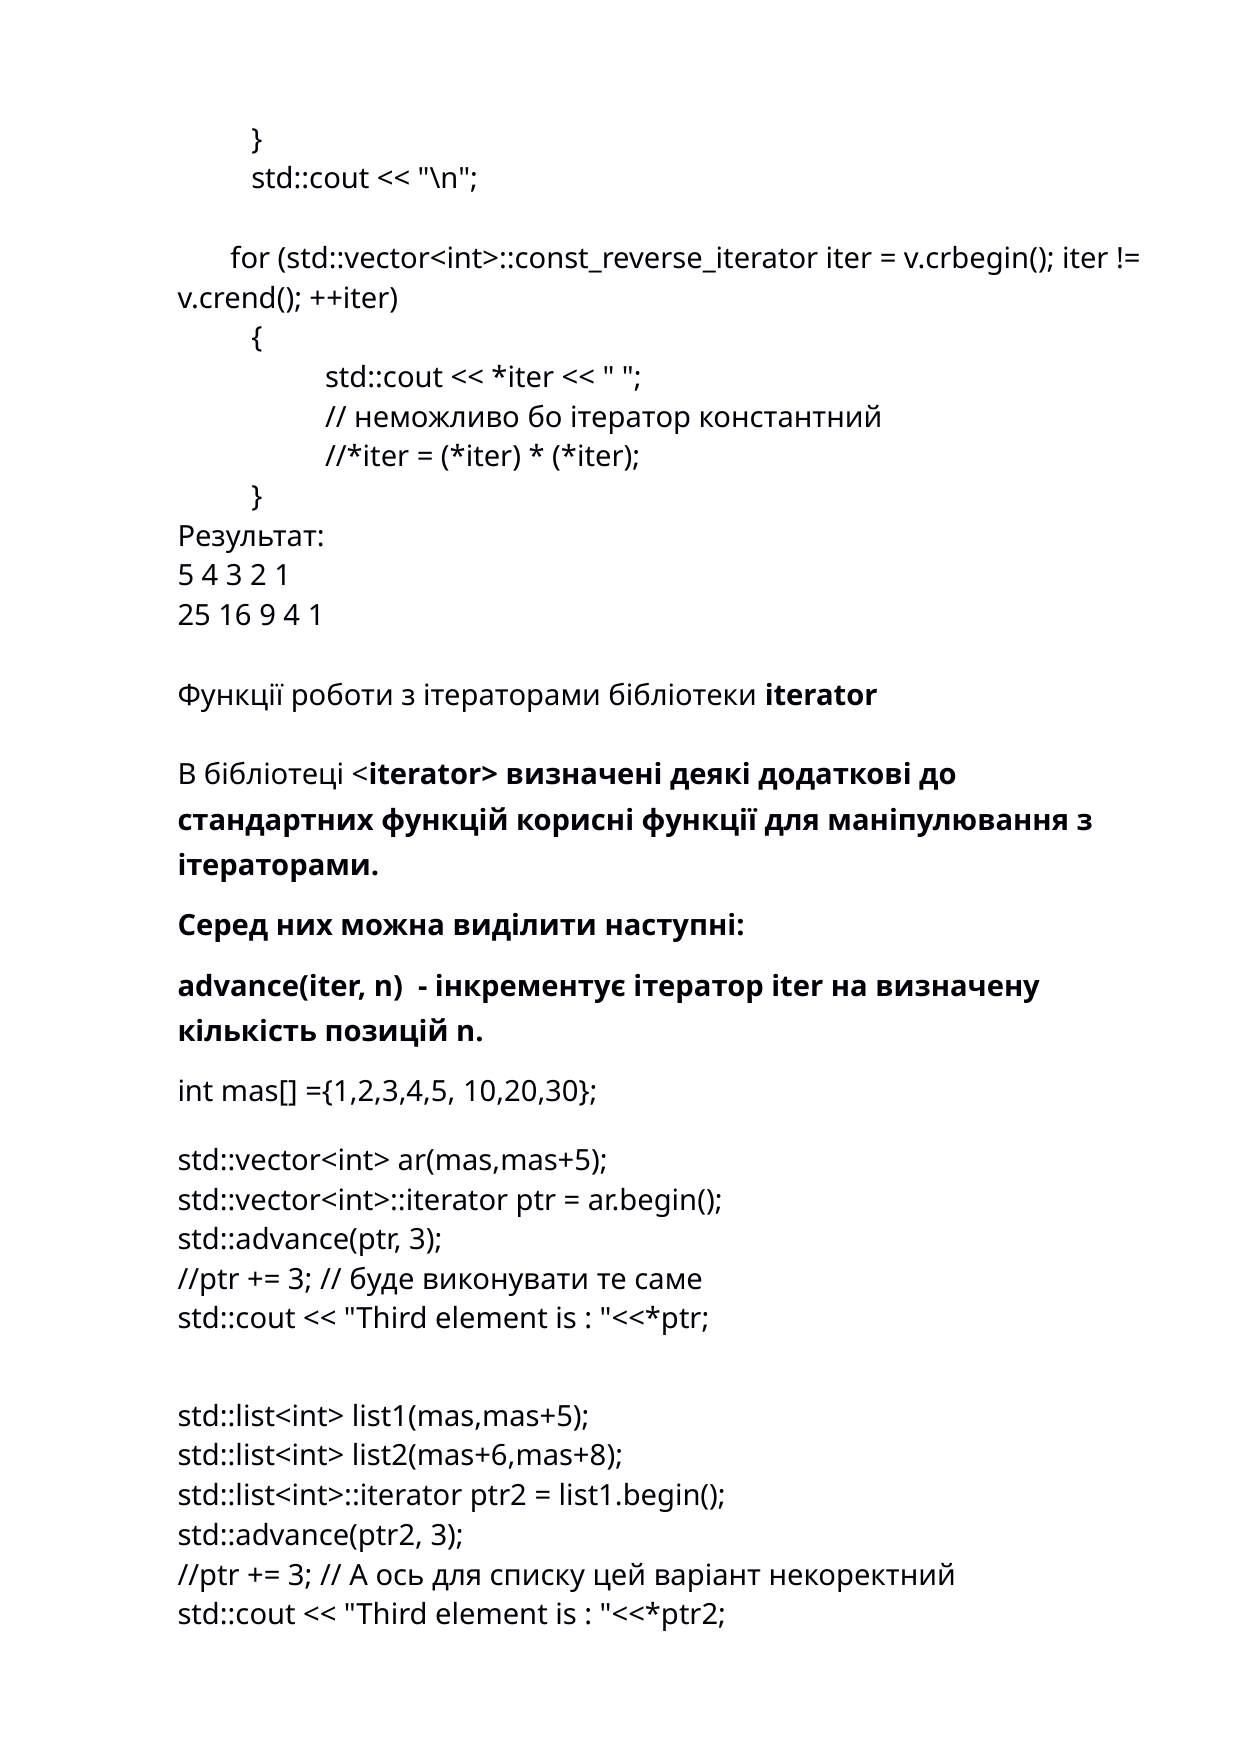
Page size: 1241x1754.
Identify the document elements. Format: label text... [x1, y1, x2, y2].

text std::cout << *iter << " "; [177, 356, 1152, 396]
text std::list<int> list1(mas,mas+5); [177, 1395, 1152, 1435]
text std::cout << "\n"; [177, 158, 1152, 197]
text std::advance(ptr2, 3); [177, 1514, 1152, 1554]
text advance(iter, n) - інкрементує ітератор iter на визначену кількість позицій n. [177, 965, 1152, 1050]
text //ptr += 3; // А ось для списку цей варіант некоректний [177, 1554, 1152, 1593]
text } [177, 118, 1152, 158]
text //ptr += 3; // буде виконувати те саме [177, 1258, 1152, 1298]
text Серед них можна виділити наступні: [177, 904, 1152, 944]
text 25 16 9 4 1 [177, 594, 1152, 634]
text //*iter = (*iter) * (*iter); [177, 436, 1152, 475]
text std::list<int>::iterator ptr2 = list1.begin(); [177, 1474, 1152, 1514]
text Результат: [177, 515, 1152, 555]
text // неможливо бо ітератор константний [177, 396, 1152, 436]
text int mas[] ={1,2,3,4,5, 10,20,30}; [177, 1071, 1152, 1110]
text std::vector<int> ar(mas,mas+5); [177, 1139, 1152, 1179]
text for (std::vector<int>::const_reverse_iterator iter = v.crbegin(); iter != v.crend(); ++iter) [177, 237, 1152, 317]
text std::vector<int>::iterator ptr = ar.begin(); [177, 1179, 1152, 1218]
text std::list<int> list2(mas+6,mas+8); [177, 1435, 1152, 1474]
text std::advance(ptr, 3); [177, 1218, 1152, 1258]
text 5 4 3 2 1 [177, 555, 1152, 594]
text } [177, 475, 1152, 515]
text Функції роботи з ітераторами бібліотеки iterator [177, 674, 1152, 713]
text В бібліотеці <iterator> визначені деякі додаткові до стандартних функцій корисні функції для маніпулювання з ітераторами. [177, 753, 1152, 884]
text std::cout << "Third element is : "<<*ptr2; [177, 1593, 1152, 1633]
text { [177, 317, 1152, 356]
text std::cout << "Third element is : "<<*ptr; [177, 1298, 1152, 1337]
